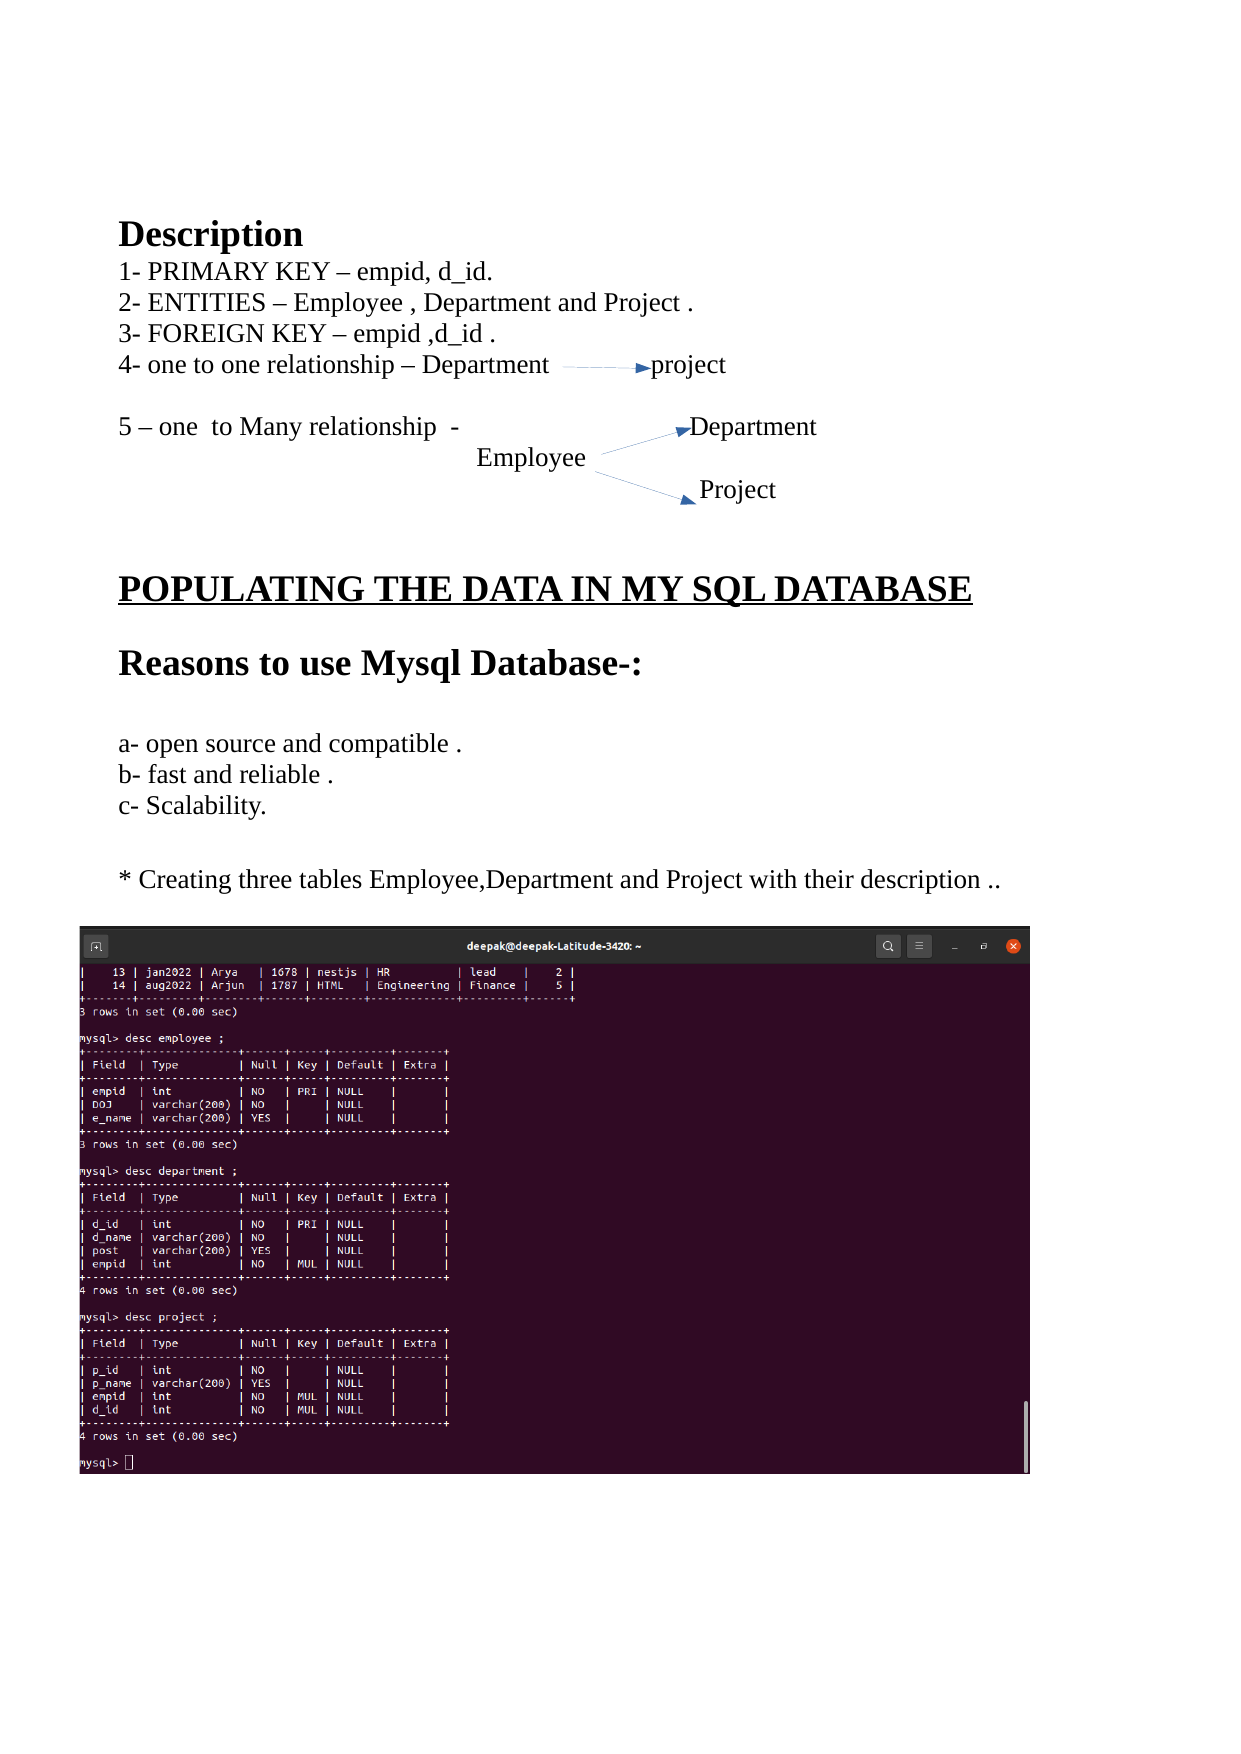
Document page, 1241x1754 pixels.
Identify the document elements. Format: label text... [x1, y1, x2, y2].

text 3- FOREIGN KEY – empid ,d_id . [118, 317, 1122, 348]
text 4- one to one relationship – Department project [118, 348, 1122, 379]
text b- fast and reliable . [118, 758, 1122, 789]
text [118, 473, 681, 504]
text a- open source and compatible . [118, 727, 1122, 758]
text c- Scalability. [118, 789, 1122, 820]
text Project [603, 473, 1122, 504]
text Description [118, 212, 1122, 255]
text 5 – one to Many relationship - Department [118, 410, 1122, 442]
text POPULATING THE DATA IN MY SQL DATABASE [118, 566, 1122, 609]
text Reasons to use Mysql Database-: [118, 640, 1122, 683]
text * Creating three tables Employee,Department and Project with their description .. [118, 863, 1122, 894]
picture [79, 926, 1016, 1474]
text 1- PRIMARY KEY – empid, d_id. [118, 255, 1122, 286]
text 2- ENTITIES – Employee , Department and Project . [118, 286, 1122, 317]
text Employee [118, 442, 1122, 473]
